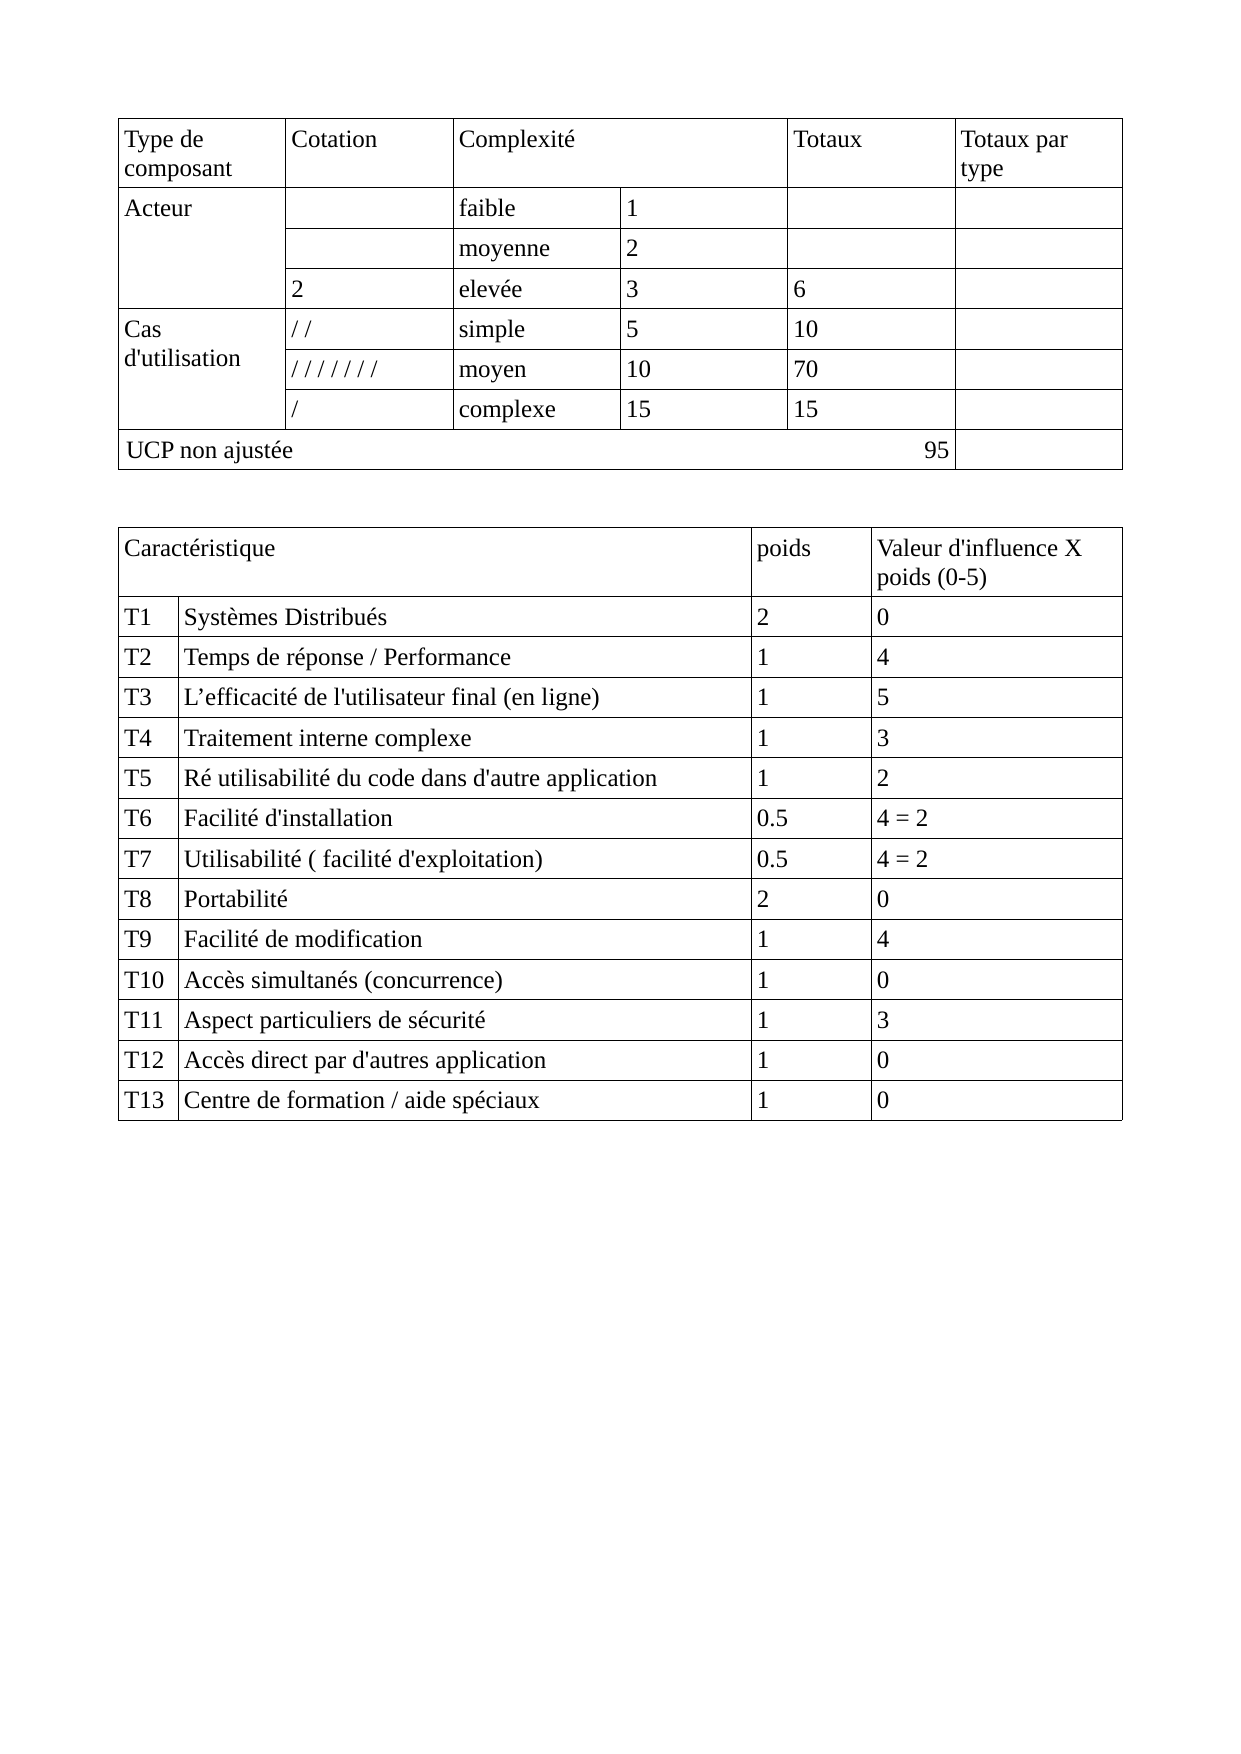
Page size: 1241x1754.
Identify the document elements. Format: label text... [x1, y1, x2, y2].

table_cell Portabilité [179, 879, 751, 918]
table_cell 1 [621, 188, 787, 227]
table_cell L’efficacité de l'utilisateur final (en ligne) [179, 678, 751, 717]
table_cell T3 [119, 678, 178, 717]
table_cell 4 [872, 920, 1122, 959]
table_cell [286, 188, 453, 227]
table_cell [956, 350, 1122, 389]
table_cell T12 [119, 1041, 178, 1080]
table_cell 2 [872, 758, 1122, 798]
table_cell T6 [119, 799, 178, 838]
table_cell Acteur [119, 188, 285, 308]
table_cell Cas d'utilisation [119, 309, 285, 429]
table_cell 1 [752, 1041, 871, 1080]
table_cell / [286, 390, 453, 429]
table_cell complexe [454, 390, 620, 429]
table_cell 1 [752, 758, 871, 798]
table_header Type de composant [119, 119, 285, 187]
table_cell T10 [119, 960, 178, 999]
table_cell moyen [454, 350, 620, 389]
table_cell 4 [872, 637, 1122, 677]
table_header Totaux [788, 119, 955, 187]
table_cell T9 [119, 920, 178, 959]
table_cell 1 [752, 637, 871, 677]
table_cell 1 [752, 960, 871, 999]
table_cell 15 [621, 390, 787, 429]
table_cell Centre de formation / aide spéciaux [179, 1081, 751, 1120]
table_cell Accès direct par d'autres application [179, 1041, 751, 1080]
table_cell 70 [788, 350, 955, 389]
table_cell 1 [752, 718, 871, 757]
table_cell 1 [752, 1000, 871, 1039]
table_cell 0,5 [752, 839, 871, 878]
table_cell Temps de réponse / Performance [179, 637, 751, 677]
table_cell 10 [788, 309, 955, 348]
table_cell 2 [752, 879, 871, 918]
table_cell [956, 188, 1122, 227]
table_cell Systèmes Distribués [179, 597, 751, 636]
table_cell 0,5 [752, 799, 871, 838]
table_cell [788, 188, 955, 227]
table_cell moyenne [454, 229, 620, 268]
table_cell Traitement interne complexe [179, 718, 751, 757]
table_cell 0 [872, 1041, 1122, 1080]
table_cell Ré utilisabilité du code dans d'autre application [179, 758, 751, 798]
table_cell 0 [872, 1081, 1122, 1120]
table_cell 0 [872, 960, 1122, 999]
table_cell Facilité de modification [179, 920, 751, 959]
table_cell 4 = 2 [872, 799, 1122, 838]
table_cell T2 [119, 637, 178, 677]
table_cell Utilisabilité ( facilité d'exploitation) [179, 839, 751, 878]
table_cell / / / / / / / [286, 350, 453, 389]
table_cell [788, 229, 955, 268]
table_cell 1 [752, 678, 871, 717]
table_cell elevée [454, 269, 620, 308]
table_cell 1 [752, 920, 871, 959]
table_cell 2 [752, 597, 871, 636]
table_header Complexité [454, 119, 787, 187]
table_cell 10 [621, 350, 787, 389]
table_cell T13 [119, 1081, 178, 1120]
table_cell Facilité d'installation [179, 799, 751, 838]
table_header Totaux par type [956, 119, 1122, 187]
table_cell [956, 390, 1122, 429]
table_cell 1 [752, 1081, 871, 1120]
table_cell simple [454, 309, 620, 348]
table_cell 2 [621, 229, 787, 268]
table_cell 4 = 2 [872, 839, 1122, 878]
table_cell Aspect particuliers de sécurité [179, 1000, 751, 1039]
table_header Caractéristique [119, 528, 751, 596]
table_cell 6 [788, 269, 955, 308]
table_cell 3 [621, 269, 787, 308]
table_header Cotation [286, 119, 453, 187]
table_cell T1 [119, 597, 178, 636]
table_cell T11 [119, 1000, 178, 1039]
table_cell / / [286, 309, 453, 348]
table_cell [956, 309, 1122, 348]
table_cell faible [454, 188, 620, 227]
table_cell 0 [872, 879, 1122, 918]
table_cell UCP non ajustée 95 [119, 430, 955, 469]
table_header Valeur d'influence X poids (0-5) [872, 528, 1122, 596]
table_cell 15 [788, 390, 955, 429]
table_cell 0 [872, 597, 1122, 636]
table_cell [956, 269, 1122, 308]
table_cell Accès simultanés (concurrence) [179, 960, 751, 999]
table_cell 5 [872, 678, 1122, 717]
table_cell 2 [286, 269, 453, 308]
table_cell T8 [119, 879, 178, 918]
table_cell [286, 229, 453, 268]
table_header poids [752, 528, 871, 596]
table_cell T5 [119, 758, 178, 798]
table_cell 5 [621, 309, 787, 348]
table_cell 3 [872, 1000, 1122, 1039]
table_cell T7 [119, 839, 178, 878]
table_cell [956, 229, 1122, 268]
table_cell T4 [119, 718, 178, 757]
table_cell [956, 430, 1122, 469]
table_cell 3 [872, 718, 1122, 757]
